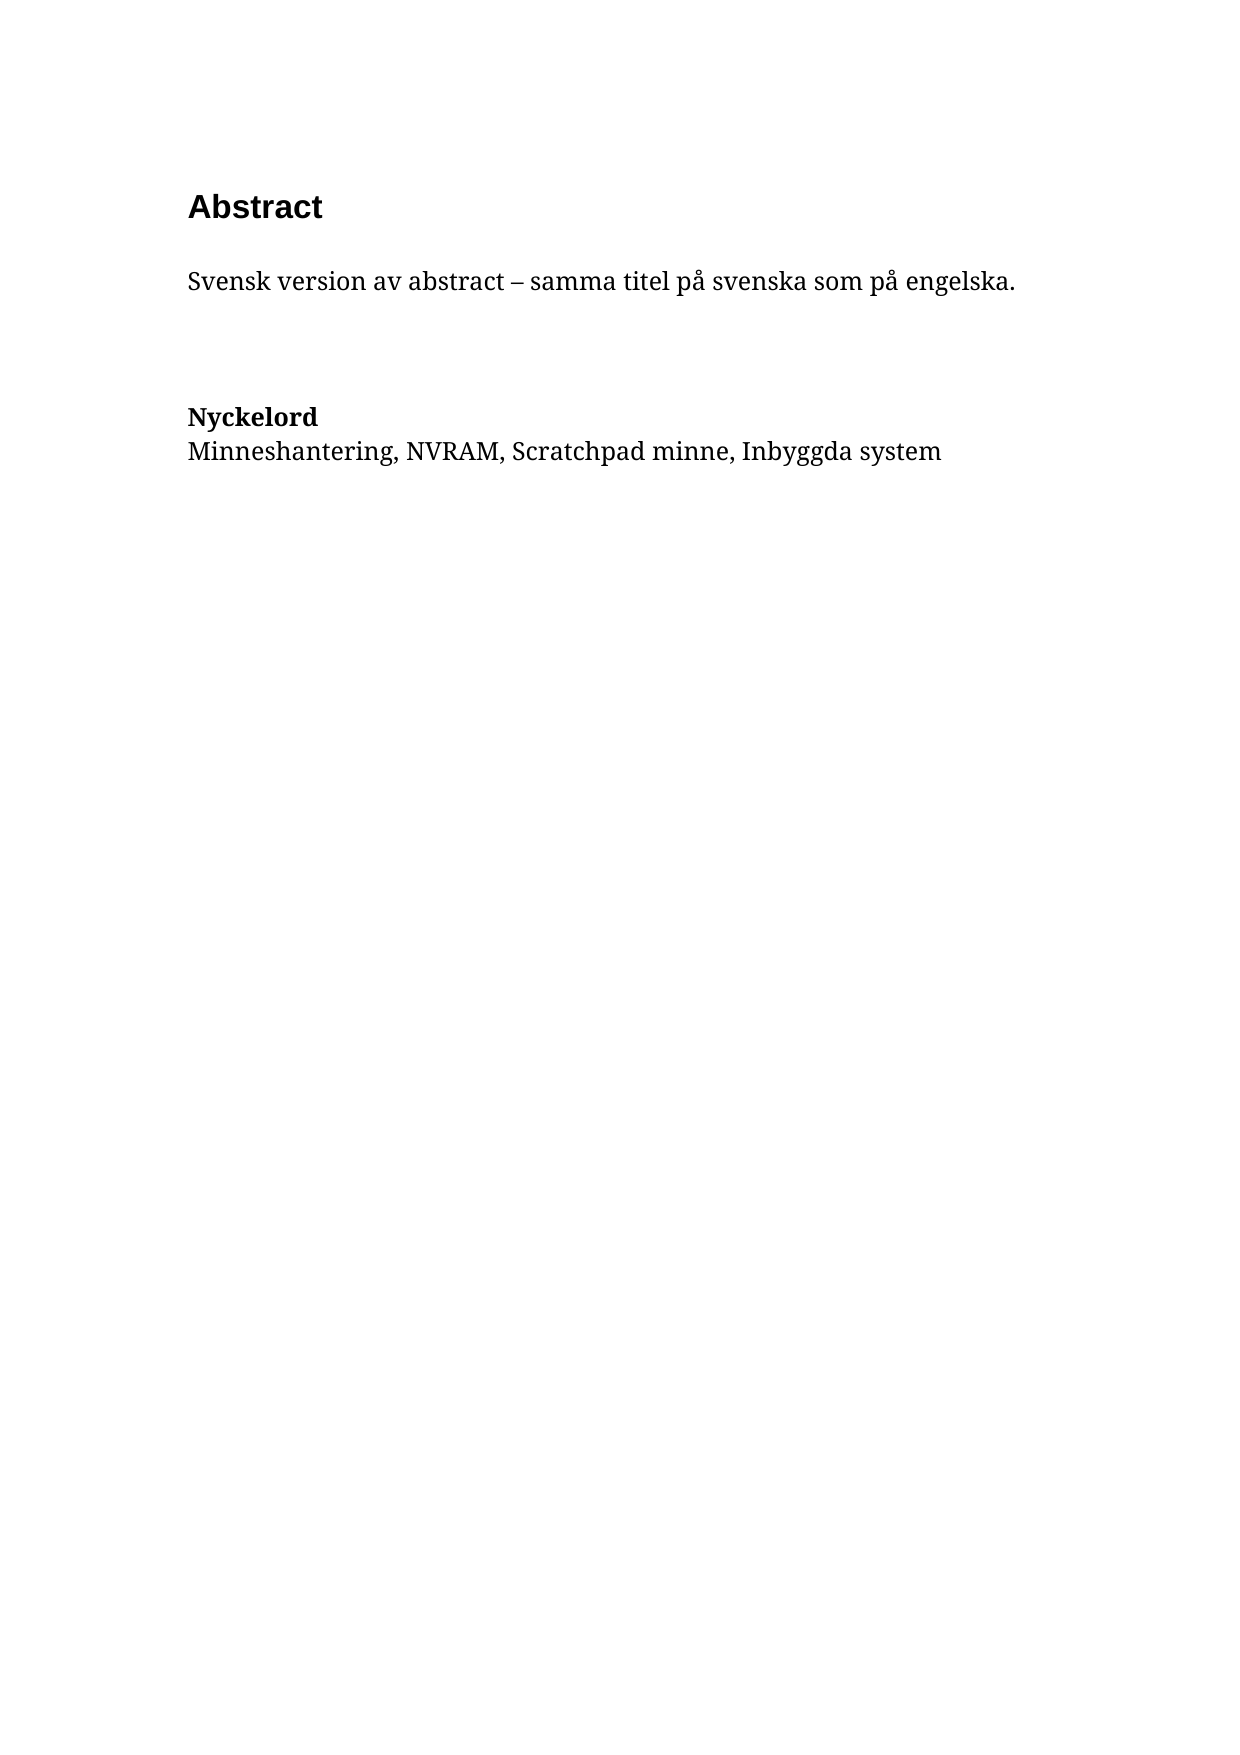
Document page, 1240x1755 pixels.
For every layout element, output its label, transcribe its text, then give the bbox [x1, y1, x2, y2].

text Svensk version av abstract – samma titel på svenska som på engelska. [187, 263, 1052, 297]
text Nyckelord [187, 400, 1052, 434]
text Minneshantering, NVRAM, Scratchpad minne, Inbyggda system [187, 434, 1052, 468]
text Abstract [187, 187, 1052, 226]
